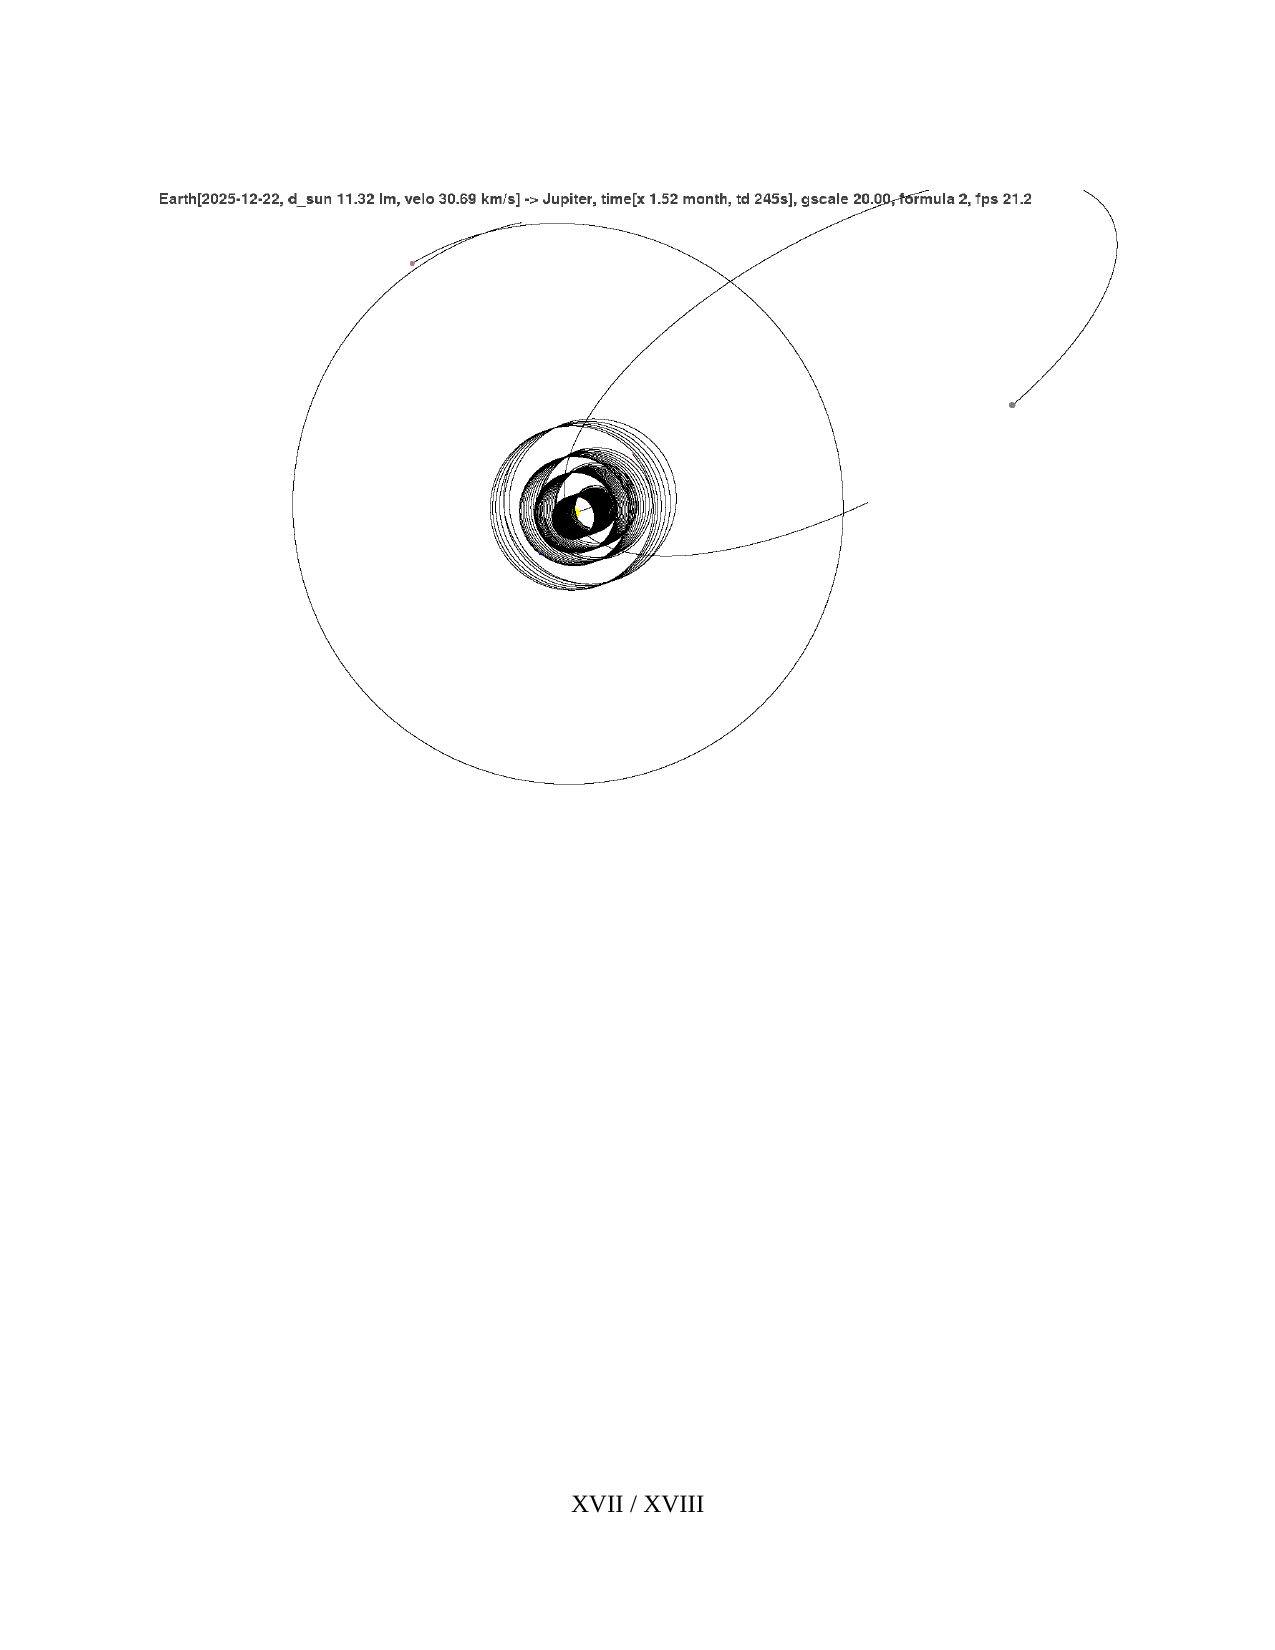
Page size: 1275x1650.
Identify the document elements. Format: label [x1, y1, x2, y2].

picture [147, 190, 1128, 814]
